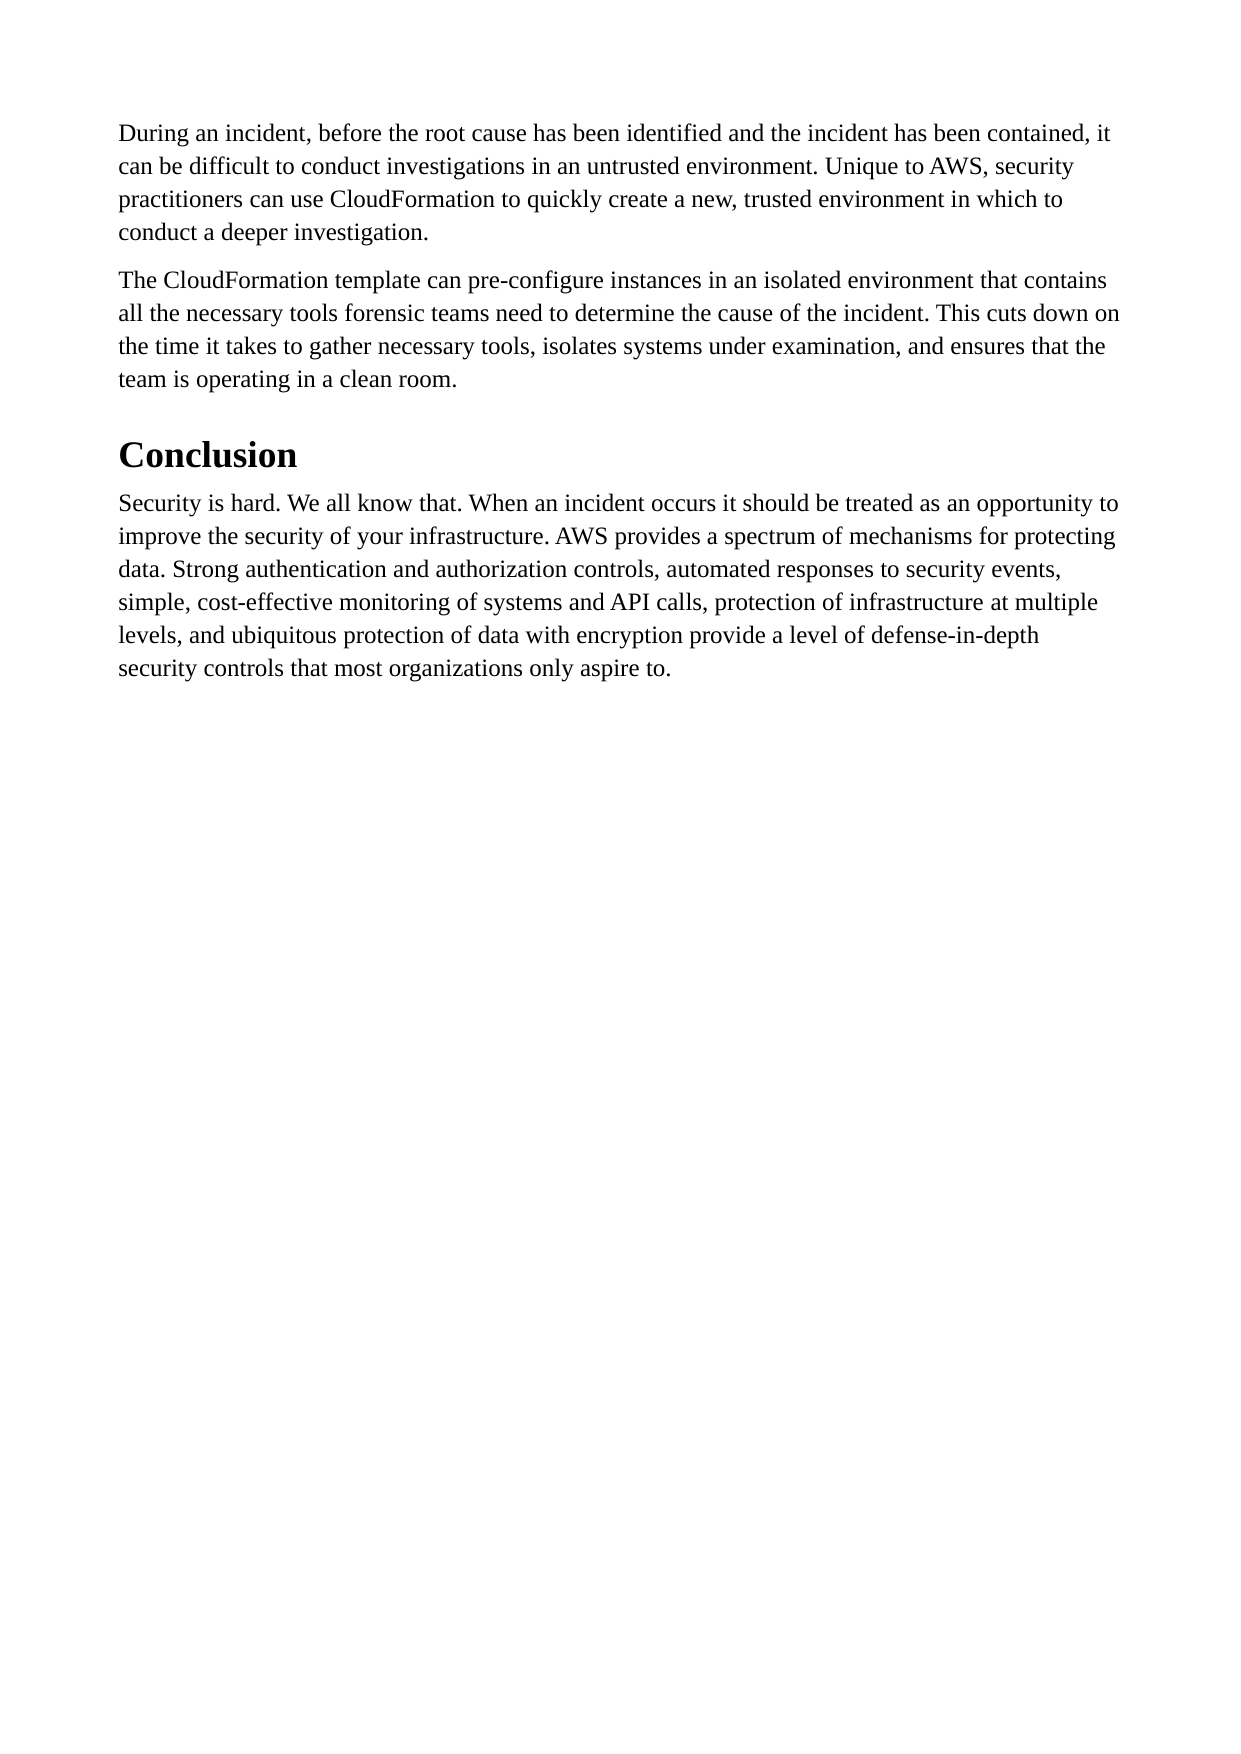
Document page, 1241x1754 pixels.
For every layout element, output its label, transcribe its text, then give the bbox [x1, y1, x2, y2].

text Security is hard. We all know that. When an incident occurs it should be treated as an opportunity to improve the security of your infrastructure. AWS provides a spectrum of mechanisms for protecting data. Strong authentication and authorization controls, automated responses to security events, simple, cost-effective monitoring of systems and API calls, protection of infrastructure at multiple levels, and ubiquitous protection of data with encryption provide a level of defense-in-depth security controls that most organizations only aspire to. [118, 488, 1122, 682]
text During an incident, before the root cause has been identified and the incident has been contained, it can be difficult to conduct investigations in an untrusted environment. Unique to AWS, security practitioners can use CloudFormation to quickly create a new, trusted environment in which to conduct a deeper investigation. [118, 118, 1122, 246]
text The CloudFormation template can pre-configure instances in an isolated environment that contains all the necessary tools forensic teams need to determine the cause of the incident. This cuts down on the time it takes to gather necessary tools, isolates systems under examination, and ensures that the team is operating in a clean room. [118, 265, 1122, 393]
subtitle Conclusion [118, 432, 1122, 475]
